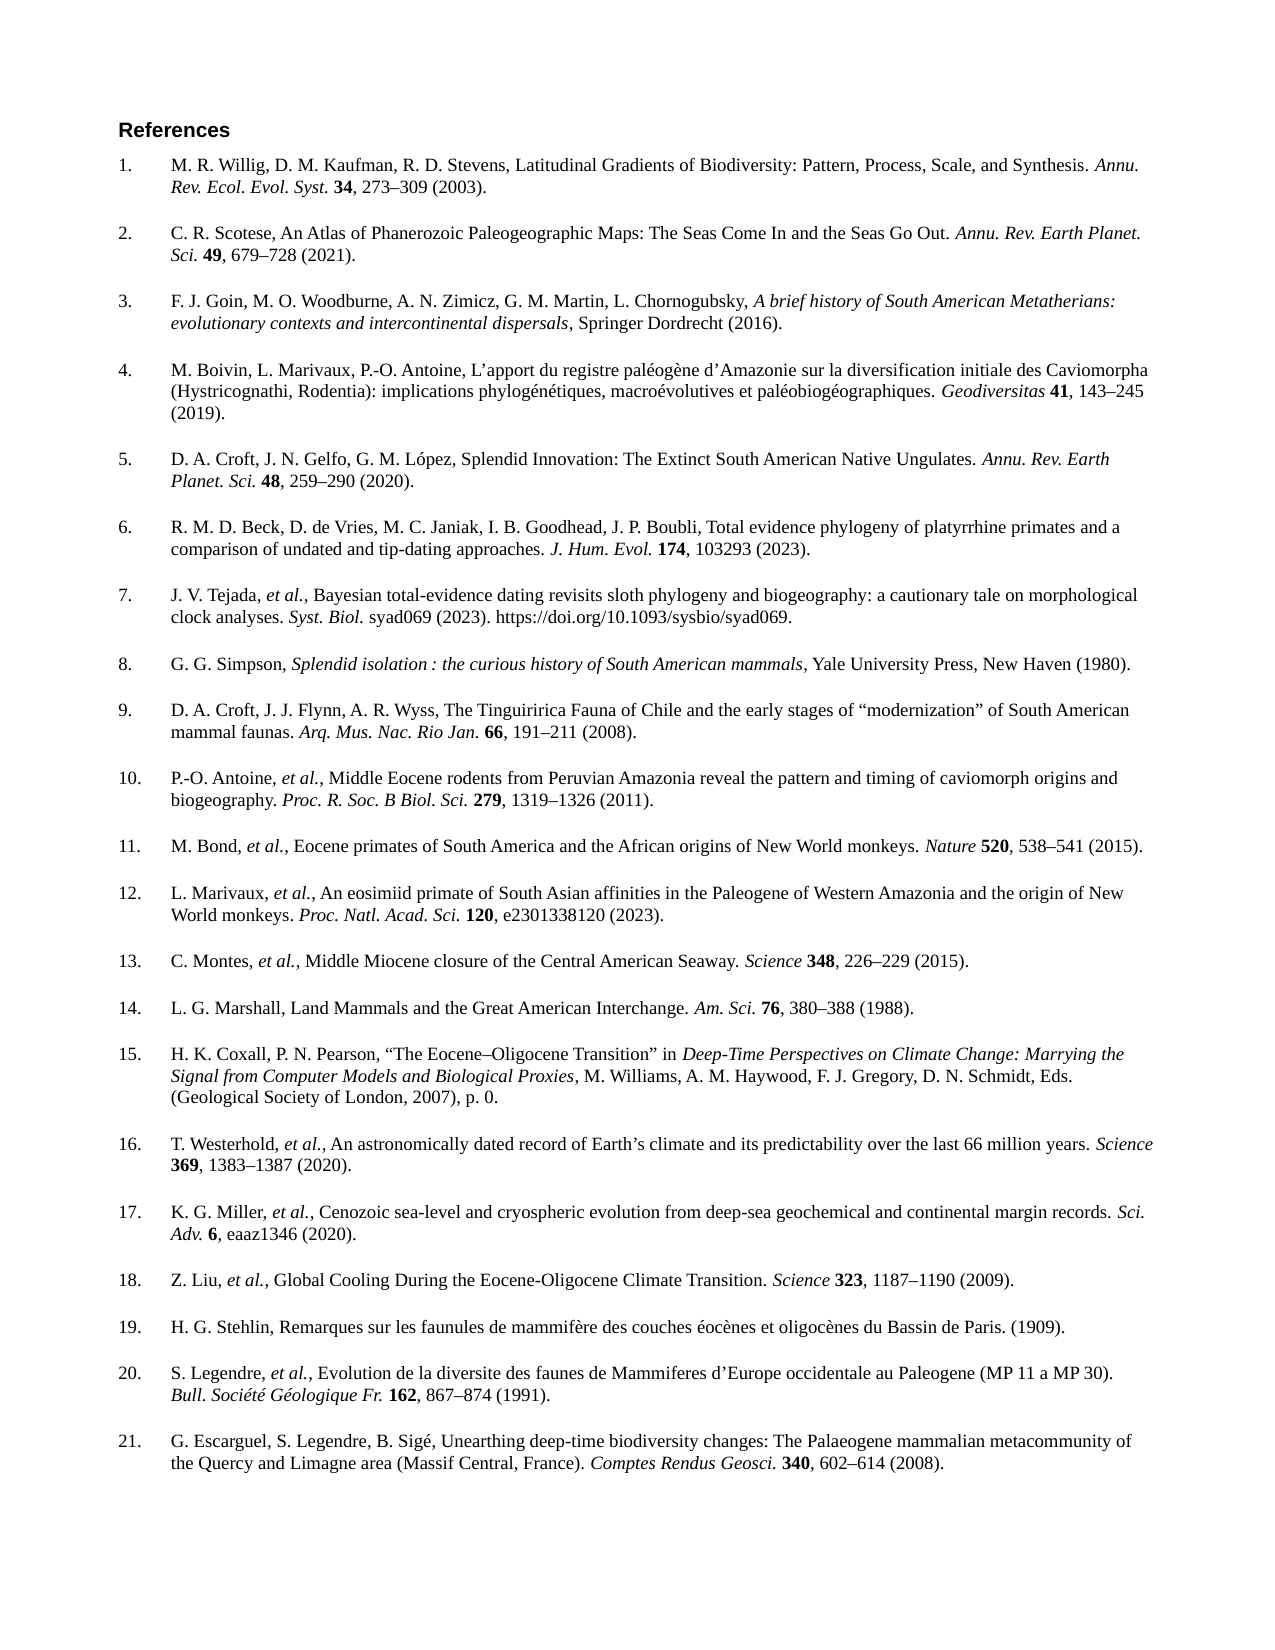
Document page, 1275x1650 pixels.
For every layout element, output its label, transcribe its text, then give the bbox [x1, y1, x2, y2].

text 18. Z. Liu, et al., Global Cooling During the Eocene-Oligocene Climate Transition. Science 323, 1187–1190 (2009). [118, 1269, 1157, 1291]
text 12. L. Marivaux, et al., An eosimiid primate of South Asian affinities in the Paleogene of Western Amazonia and the origin of New World monkeys. Proc. Natl. Acad. Sci. 120, e2301338120 (2023). [118, 882, 1157, 925]
text 7. J. V. Tejada, et al., Bayesian total-evidence dating revisits sloth phylogeny and biogeography: a cautionary tale on morphological clock analyses. Syst. Biol. syad069 (2023). https://doi.org/10.1093/sysbio/syad069. [118, 584, 1157, 627]
text 9. D. A. Croft, J. J. Flynn, A. R. Wyss, The Tinguiririca Fauna of Chile and the early stages of “modernization” of South American mammal faunas. Arq. Mus. Nac. Rio Jan. 66, 191–211 (2008). [118, 699, 1157, 742]
text 14. L. G. Marshall, Land Mammals and the Great American Interchange. Am. Sci. 76, 380–388 (1988). [118, 997, 1157, 1018]
text 20. S. Legendre, et al., Evolution de la diversite des faunes de Mammiferes d’Europe occidentale au Paleogene (MP 11 a MP 30). Bull. Société Géologique Fr. 162, 867–874 (1991). [118, 1362, 1157, 1405]
text 16. T. Westerhold, et al., An astronomically dated record of Earth’s climate and its predictability over the last 66 million years. Science 369, 1383–1387 (2020). [118, 1133, 1157, 1176]
text 15. H. K. Coxall, P. N. Pearson, “The Eocene–Oligocene Transition” in Deep-Time Perspectives on Climate Change: Marrying the Signal from Computer Models and Biological Proxies, M. Williams, A. M. Haywood, F. J. Gregory, D. N. Schmidt, Eds. (Geological Society of London, 2007), p. 0. [118, 1043, 1157, 1108]
text 21. G. Escarguel, S. Legendre, B. Sigé, Unearthing deep-time biodiversity changes: The Palaeogene mammalian metacommunity of the Quercy and Limagne area (Massif Central, France). Comptes Rendus Geosci. 340, 602–614 (2008). [118, 1430, 1157, 1473]
text 3. F. J. Goin, M. O. Woodburne, A. N. Zimicz, G. M. Martin, L. Chornogubsky, A brief history of South American Metatherians: evolutionary contexts and intercontinental dispersals, Springer Dordrecht (2016). [118, 290, 1157, 333]
text 1. M. R. Willig, D. M. Kaufman, R. D. Stevens, Latitudinal Gradients of Biodiversity: Pattern, Process, Scale, and Synthesis. Annu. Rev. Ecol. Evol. Syst. 34, 273–309 (2003). [118, 154, 1157, 197]
text 4. M. Boivin, L. Marivaux, P.-O. Antoine, L’apport du registre paléogène d’Amazonie sur la diversification initiale des Caviomorpha (Hystricognathi, Rodentia): implications phylogénétiques, macroévolutives et paléobiogéographiques. Geodiversitas 41, 143–245 (2019). [118, 358, 1157, 423]
text 11. M. Bond, et al., Eocene primates of South America and the African origins of New World monkeys. Nature 520, 538–541 (2015). [118, 835, 1157, 857]
text 2. C. R. Scotese, An Atlas of Phanerozoic Paleogeographic Maps: The Seas Come In and the Seas Go Out. Annu. Rev. Earth Planet. Sci. 49, 679–728 (2021). [118, 222, 1157, 265]
text 5. D. A. Croft, J. N. Gelfo, G. M. López, Splendid Innovation: The Extinct South American Native Ungulates. Annu. Rev. Earth Planet. Sci. 48, 259–290 (2020). [118, 448, 1157, 491]
text 8. G. G. Simpson, Splendid isolation : the curious history of South American mammals, Yale University Press, New Haven (1980). [118, 652, 1157, 674]
text 17. K. G. Miller, et al., Cenozoic sea-level and cryospheric evolution from deep-sea geochemical and continental margin records. Sci. Adv. 6, eaaz1346 (2020). [118, 1201, 1157, 1244]
text 6. R. M. D. Beck, D. de Vries, M. C. Janiak, I. B. Goodhead, J. P. Boubli, Total evidence phylogeny of platyrrhine primates and a comparison of undated and tip-dating approaches. J. Hum. Evol. 174, 103293 (2023). [118, 516, 1157, 559]
text 13. C. Montes, et al., Middle Miocene closure of the Central American Seaway. Science 348, 226–229 (2015). [118, 950, 1157, 972]
text References [118, 118, 1157, 142]
text 19. H. G. Stehlin, Remarques sur les faunules de mammifère des couches éocènes et oligocènes du Bassin de Paris. (1909). [118, 1316, 1157, 1337]
text 10. P.-O. Antoine, et al., Middle Eocene rodents from Peruvian Amazonia reveal the pattern and timing of caviomorph origins and biogeography. Proc. R. Soc. B Biol. Sci. 279, 1319–1326 (2011). [118, 767, 1157, 810]
